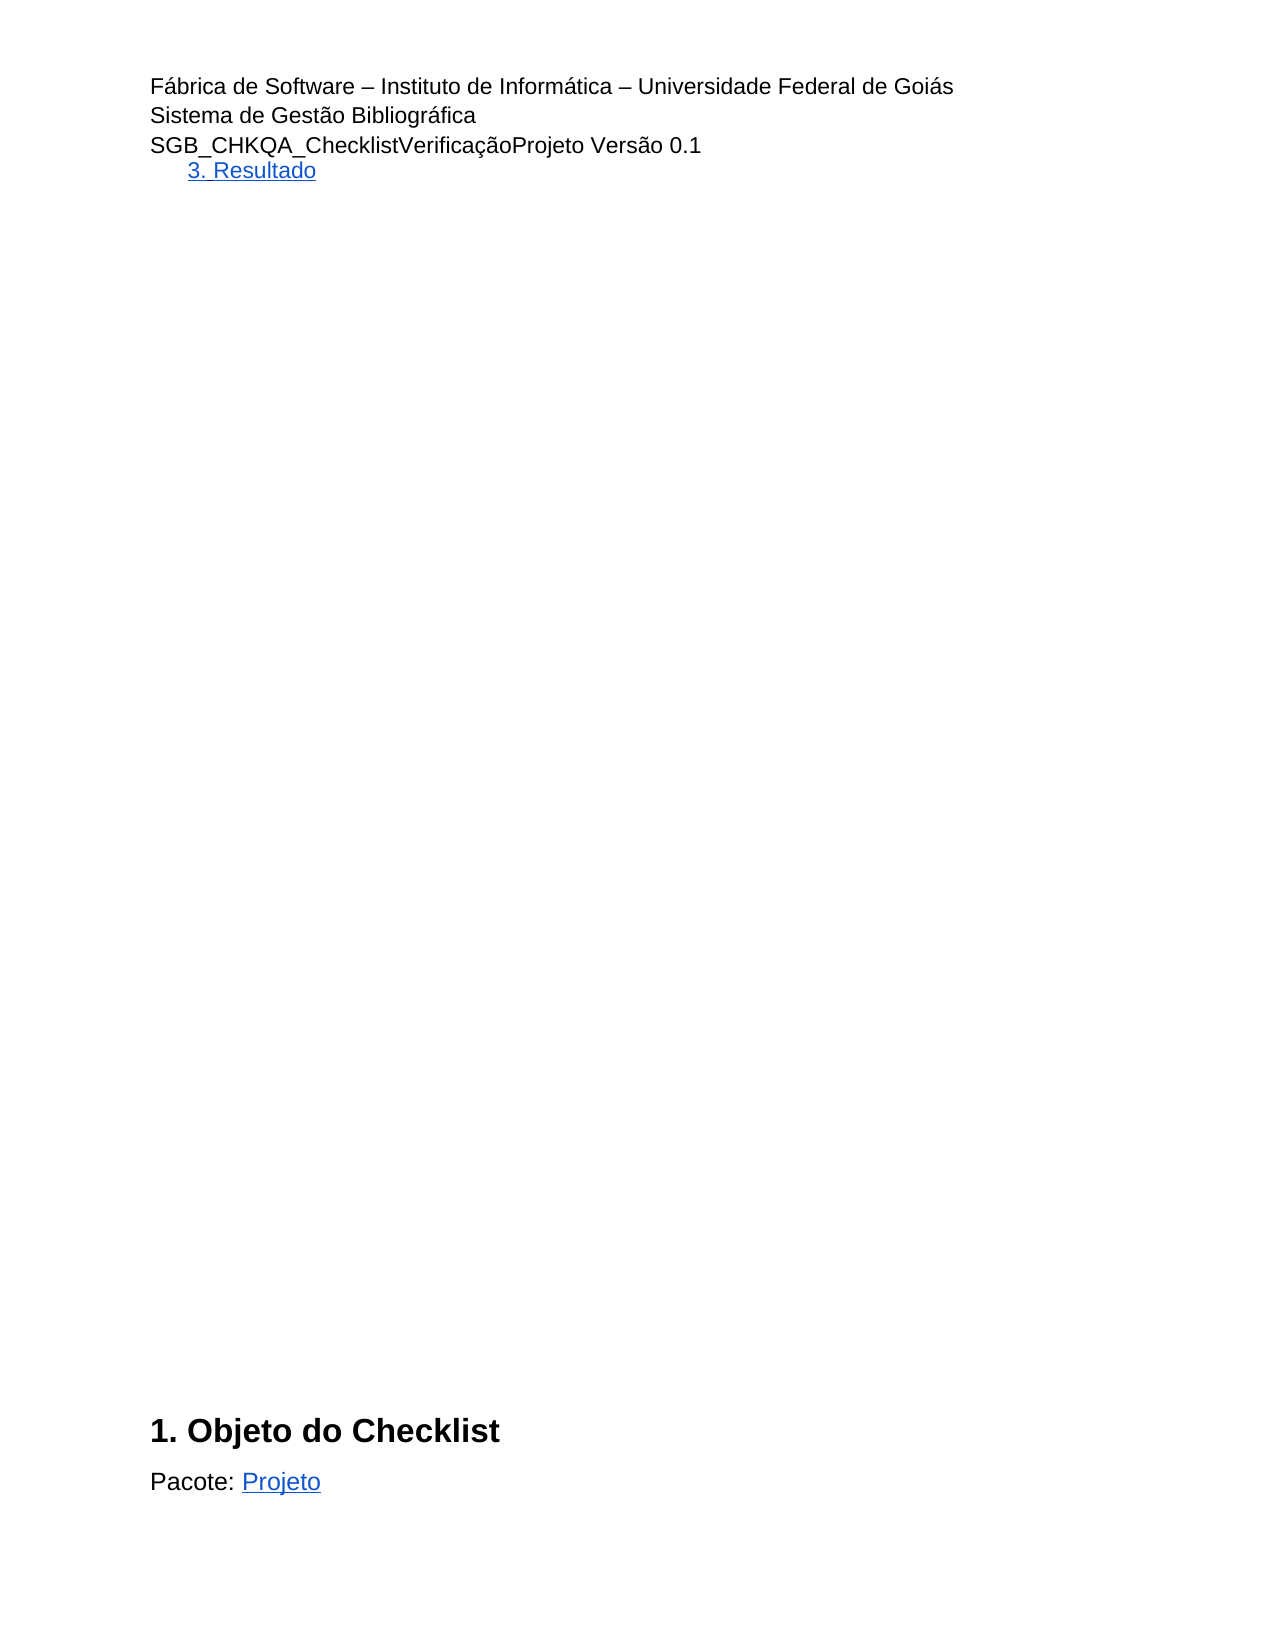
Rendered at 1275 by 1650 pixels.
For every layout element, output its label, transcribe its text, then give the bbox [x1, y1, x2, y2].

text Pacote: Projeto [150, 1468, 1125, 1496]
text 3. Resultado [187, 158, 1125, 184]
subtitle 1. Objeto do Checklist [150, 1412, 1125, 1450]
